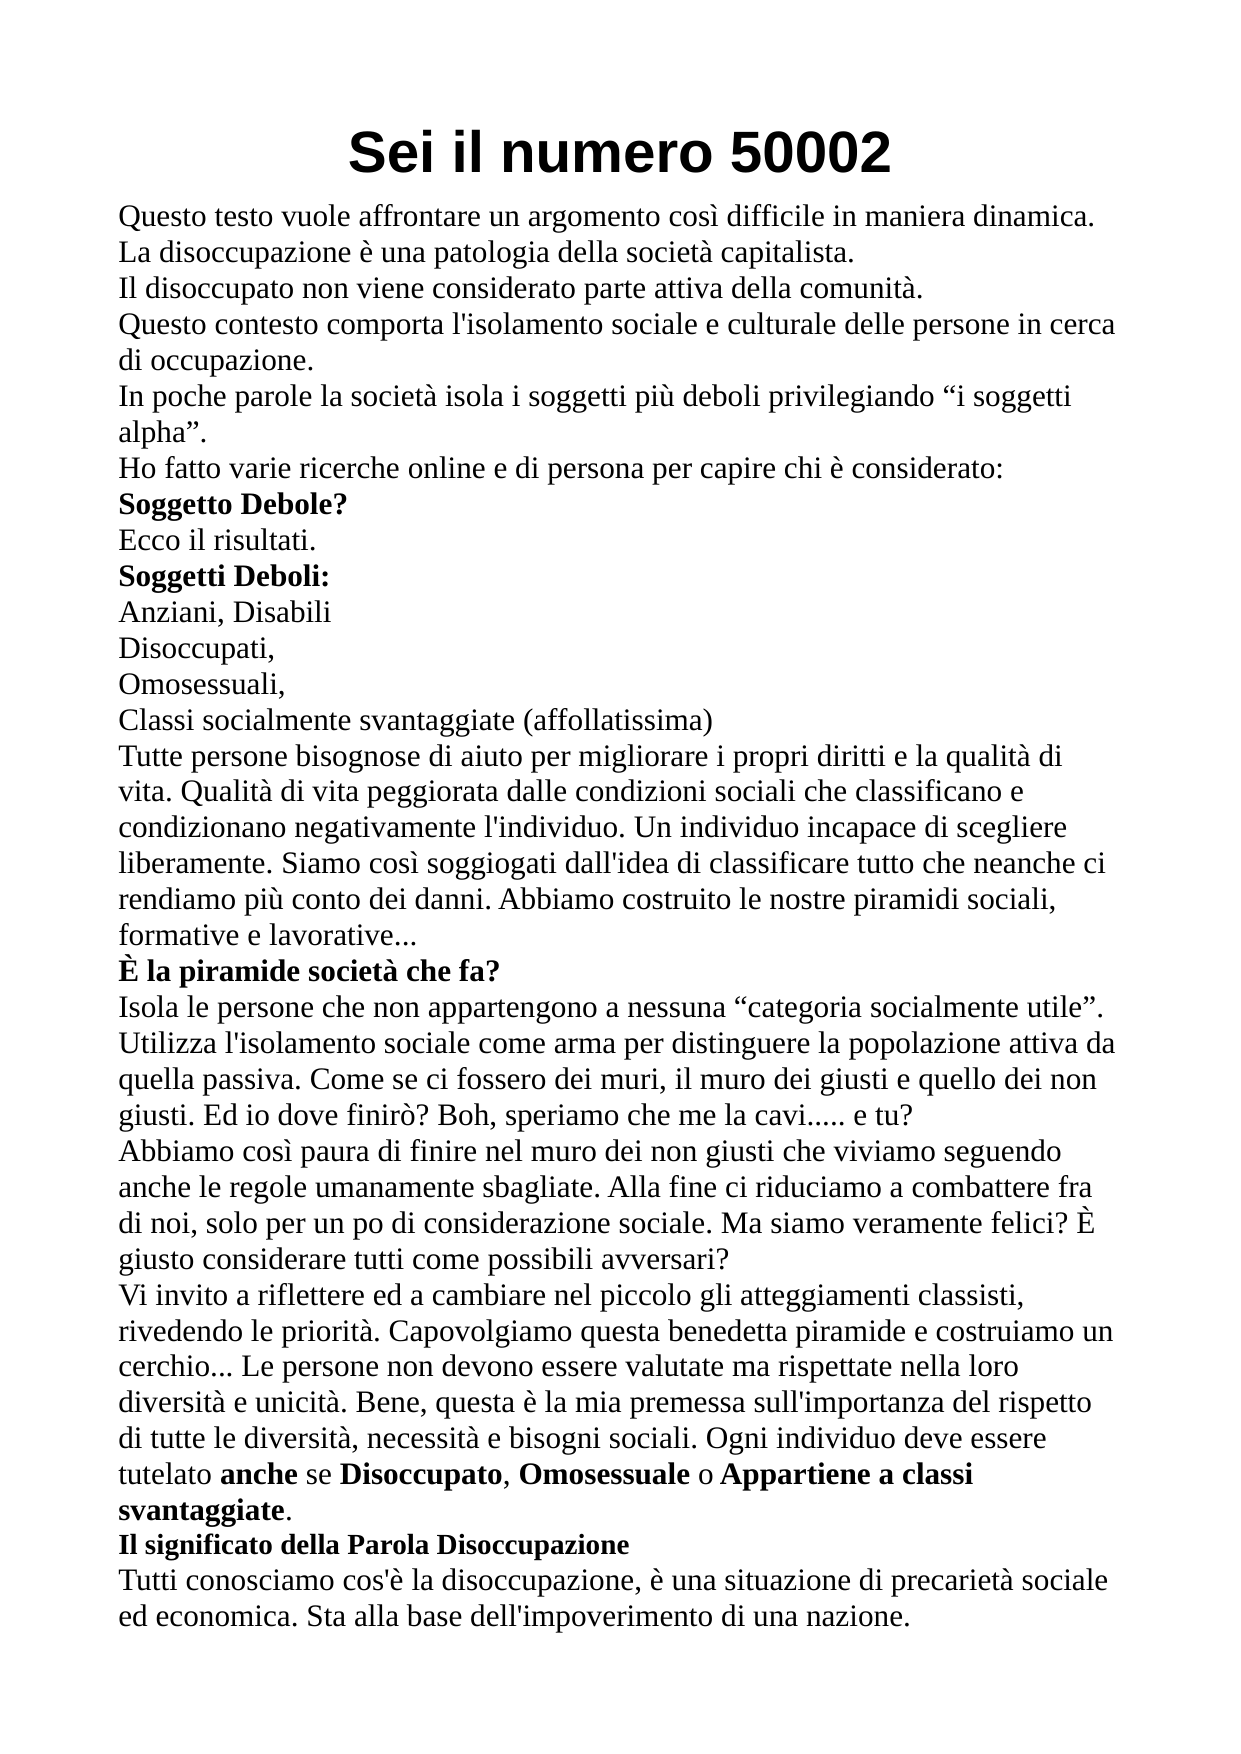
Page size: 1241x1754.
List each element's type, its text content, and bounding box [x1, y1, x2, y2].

text Isola le persone che non appartengono a nessuna “categoria socialmente utile”. [118, 988, 1122, 1024]
text Anziani, Disabili [118, 593, 1122, 629]
text Questo contesto comporta l'isolamento sociale e culturale delle persone in cerca di occupazione. [118, 306, 1122, 377]
text Tutti conosciamo cos'è la disoccupazione, è una situazione di precarietà sociale ed economica. Sta alla base dell'impoverimento di una nazione. [118, 1561, 1122, 1633]
text Tutte persone bisognose di aiuto per migliorare i propri diritti e la qualità di vita. Qualità di vita peggiorata dalle condizioni sociali che classificano e condizionano negativamente l'individuo. Un individuo incapace di scegliere liberamente. Siamo così soggiogati dall'idea di classificare tutto che neanche ci rendiamo più conto dei danni. Abbiamo costruito le nostre piramidi sociali, formative e lavorative... [118, 737, 1122, 952]
title Sei il numero 50002 [118, 118, 1122, 185]
text Omosessuali, [118, 665, 1122, 701]
text Soggetti Deboli: [118, 557, 1122, 593]
text Abbiamo così paura di finire nel muro dei non giusti che viviamo seguendo anche le regole umanamente sbagliate. Alla fine ci riduciamo a combattere fra di noi, solo per un po di considerazione sociale. Ma siamo veramente felici? È giusto considerare tutti come possibili avversari? [118, 1132, 1122, 1276]
text Il disoccupato non viene considerato parte attiva della comunità. [118, 269, 1122, 306]
text Ho fatto varie ricerche online e di persona per capire chi è considerato: Soggetto Debole? [118, 449, 1122, 521]
text Utilizza l'isolamento sociale come arma per distinguere la popolazione attiva da quella passiva. Come se ci fossero dei muri, il muro dei giusti e quello dei non giusti. Ed io dove finirò? Boh, speriamo che me la cavi..... e tu? [118, 1024, 1122, 1132]
text Il significato della Parola Disoccupazione [118, 1527, 1122, 1561]
text Classi socialmente svantaggiate (affollatissima) [118, 701, 1122, 737]
text Questo testo vuole affrontare un argomento così difficile in maniera dinamica. La disoccupazione è una patologia della società capitalista. [118, 198, 1122, 269]
text Ecco il risultati. [118, 521, 1122, 557]
text In poche parole la società isola i soggetti più deboli privilegiando “i soggetti alpha”. [118, 377, 1122, 449]
text È la piramide società che fa? [118, 952, 1122, 988]
text Disoccupati, [118, 629, 1122, 665]
text Vi invito a riflettere ed a cambiare nel piccolo gli atteggiamenti classisti, rivedendo le priorità. Capovolgiamo questa benedetta piramide e costruiamo un cerchio... Le persone non devono essere valutate ma rispettate nella loro diversità e unicità. Bene, questa è la mia premessa sull'importanza del rispetto di tutte le diversità, necessità e bisogni sociali. Ogni individuo deve essere tutelato anche se Disoccupato, Omosessuale o Appartiene a classi svantaggiate. [118, 1276, 1122, 1527]
